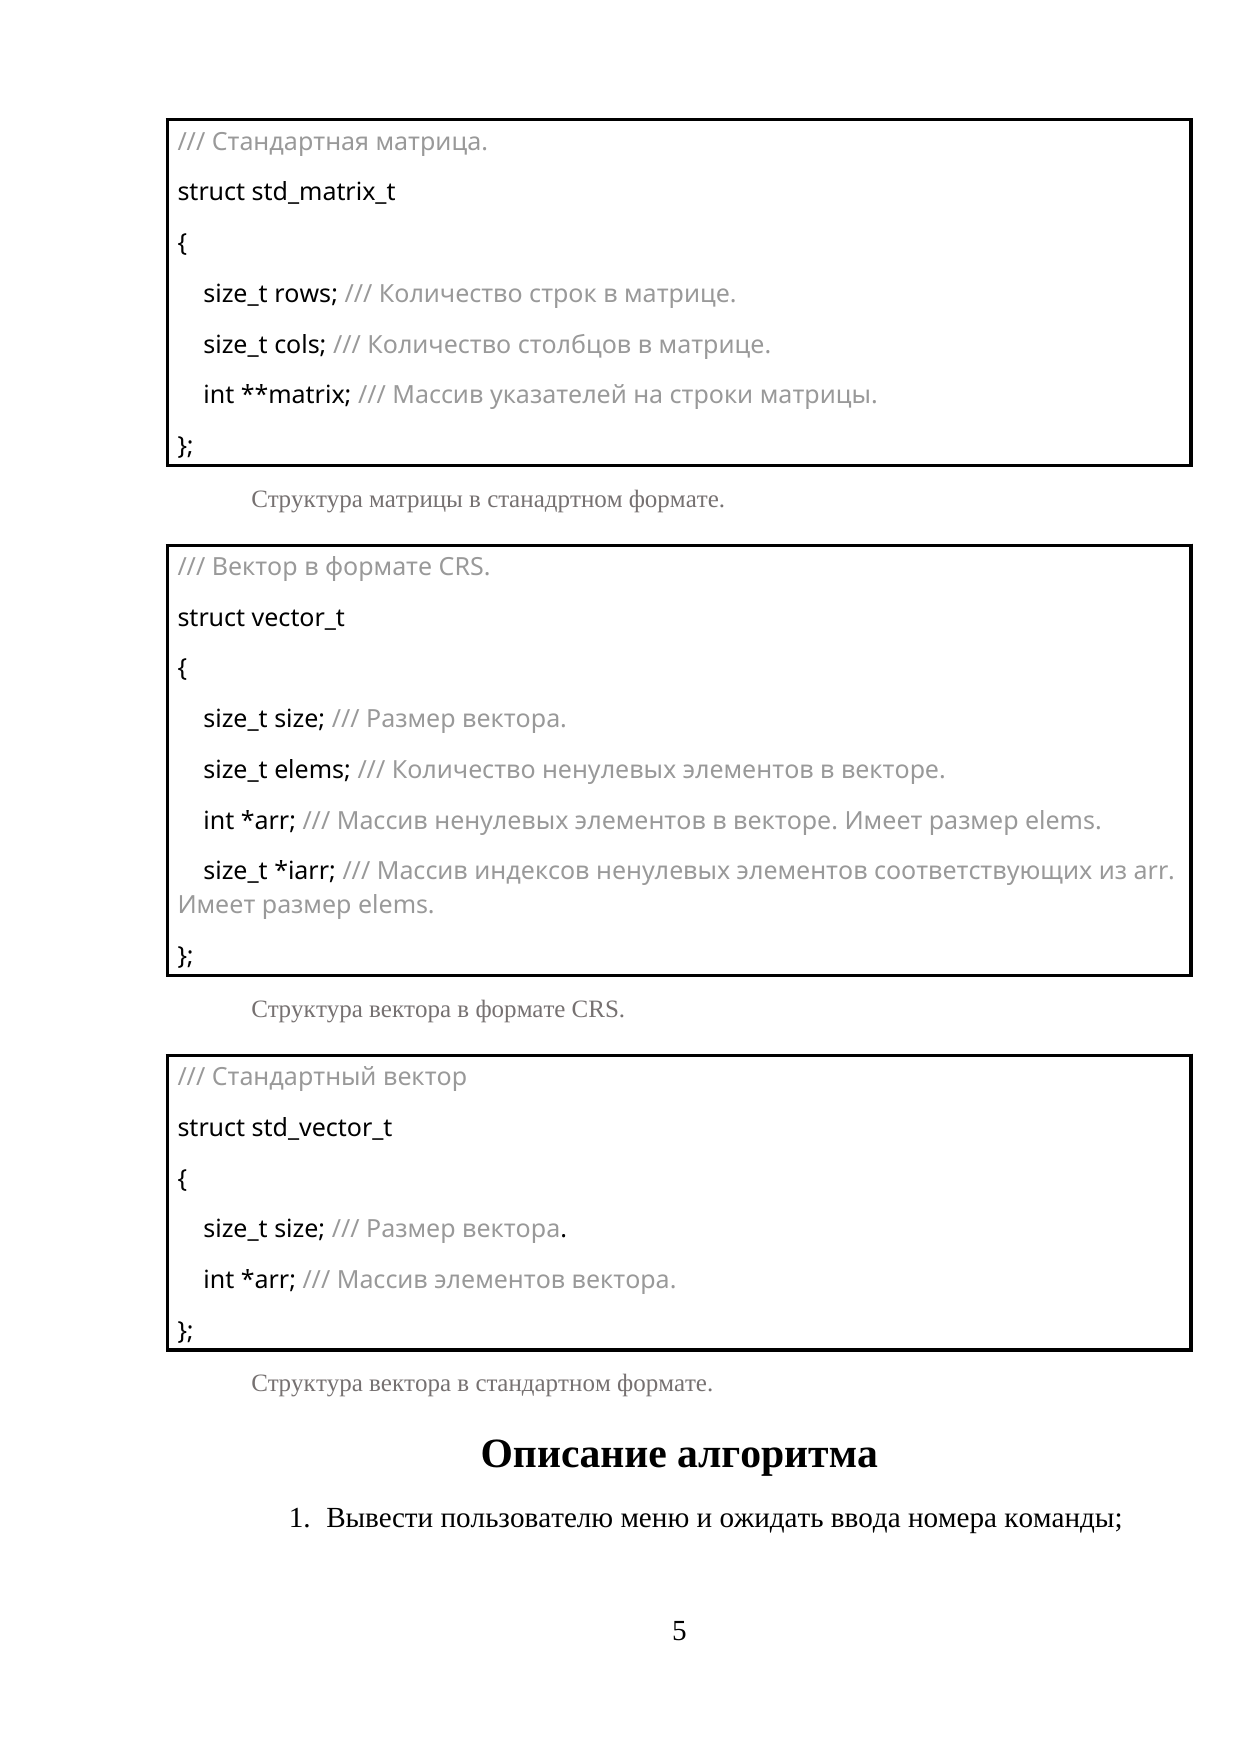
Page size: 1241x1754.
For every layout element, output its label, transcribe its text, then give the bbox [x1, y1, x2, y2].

list Вывести пользователю меню и ожидать ввода номера команды; [288, 1500, 1181, 1533]
text size_t size; /// Размер вектора. [169, 1206, 1189, 1245]
text /// Вектор в формате CRS. [169, 547, 1189, 583]
text size_t size; /// Размер вектора. [169, 696, 1189, 735]
text }; [169, 1307, 1189, 1348]
text { [169, 219, 1189, 259]
text size_t *iarr; /// Массив индексов ненулевых элементов соответствующих из arr. Имеет размер elems. [169, 848, 1189, 921]
subtitle Описание алгоритма [177, 1428, 1181, 1476]
text /// Стандартный вектор [169, 1057, 1189, 1093]
text }; [169, 933, 1189, 974]
text int **matrix; /// Массив указателей на строки матрицы. [169, 372, 1189, 411]
text Структура вектора в формате CRS. [177, 994, 1181, 1022]
text size_t cols; /// Количество столбцов в матрице. [169, 321, 1189, 360]
text struct std_vector_t [169, 1104, 1189, 1143]
text size_t rows; /// Количество строк в матрице. [169, 270, 1189, 309]
text { [169, 1155, 1189, 1194]
text Структура вектора в стандартном формате. [177, 1368, 1181, 1397]
text int *arr; /// Массив элементов вектора. [169, 1256, 1189, 1296]
text size_t elems; /// Количество ненулевых элементов в векторе. [169, 746, 1189, 786]
text }; [169, 422, 1189, 464]
text /// Стандартная матрица. [169, 121, 1189, 157]
text { [169, 645, 1189, 684]
text struct std_matrix_t [169, 169, 1189, 208]
text int *arr; /// Массив ненулевых элементов в векторе. Имеет размер elems. [169, 797, 1189, 836]
text struct vector_t [169, 594, 1189, 633]
text Структура матрицы в станадртном формате. [177, 484, 1181, 512]
